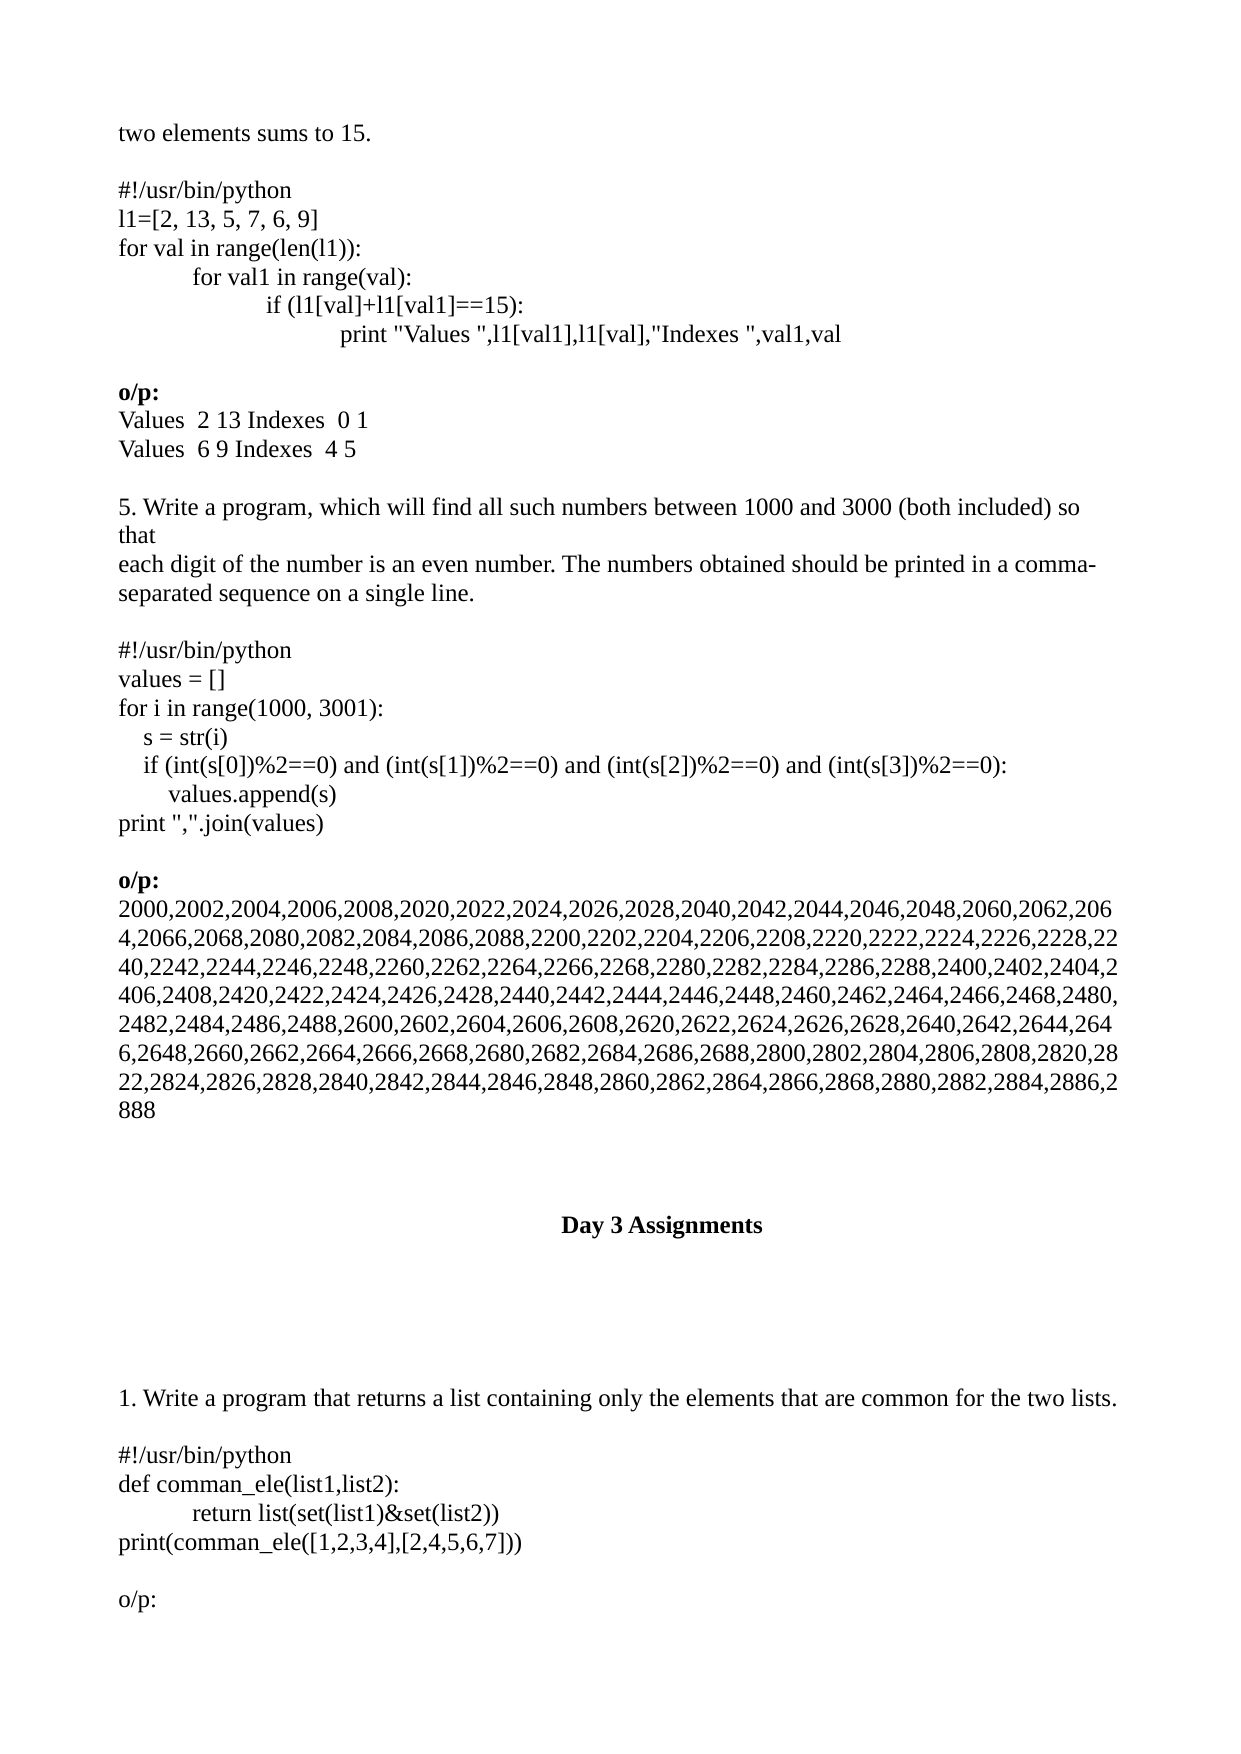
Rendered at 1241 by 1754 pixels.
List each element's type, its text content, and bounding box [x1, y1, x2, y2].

text values.append(s) [118, 779, 1122, 808]
text 2000,2002,2004,2006,2008,2020,2022,2024,2026,2028,2040,2042,2044,2046,2048,2060,2062,2064,2066,2068,2080,2082,2084,2086,2088,2200,2202,2204,2206,2208,2220,2222,2224,2226,2228,2240,2242,2244,2246,2248,2260,2262,2264,2266,2268,2280,2282,2284,2286,2288,2400,2402,2404,2406,2408,2420,2422,2424,2426,2428,2440,2442,2444,2446,2448,2460,2462,2464,2466,2468,2480,2482,2484,2486,2488,2600,2602,2604,2606,2608,2620,2622,2624,2626,2628,2640,2642,2644,2646,2648,2660,2662,2664,2666,2668,2680,2682,2684,2686,2688,2800,2802,2804,2806,2808,2820,2822,2824,2826,2828,2840,2842,2844,2846,2848,2860,2862,2864,2866,2868,2880,2882,2884,2886,2888 [118, 894, 1122, 1124]
text 1. Write a program that returns a list containing only the elements that are common for the two lists. [118, 1383, 1122, 1412]
text #!/usr/bin/python [118, 176, 1122, 204]
text Day 3 Assignments [118, 1211, 1122, 1239]
text #!/usr/bin/python [118, 1441, 1122, 1469]
text def comman_ele(list1,list2): [118, 1469, 1122, 1498]
text o/p: [118, 377, 1122, 406]
text each digit of the number is an even number. The numbers obtained should be printed in a comma- [118, 549, 1122, 578]
text 5. Write a program, which will find all such numbers between 1000 and 3000 (both included) so that [118, 492, 1122, 549]
text #!/usr/bin/python [118, 636, 1122, 664]
text two elements sums to 15. [118, 118, 1122, 147]
text return list(set(list1)&set(list2)) [118, 1498, 1122, 1527]
text l1=[2, 13, 5, 7, 6, 9] [118, 204, 1122, 233]
text if (int(s[0])%2==0) and (int(s[1])%2==0) and (int(s[2])%2==0) and (int(s[3])%2==0): [118, 751, 1122, 779]
text o/p: [118, 866, 1122, 894]
text Values 2 13 Indexes 0 1 [118, 406, 1122, 434]
text Values 6 9 Indexes 4 5 [118, 434, 1122, 463]
text for val in range(len(l1)): [118, 233, 1122, 262]
text for i in range(1000, 3001): [118, 693, 1122, 722]
text if (l1[val]+l1[val1]==15): [118, 291, 1122, 319]
text separated sequence on a single line. [118, 578, 1122, 607]
text print "Values ",l1[val1],l1[val],"Indexes ",val1,val [118, 319, 1122, 348]
text o/p: [118, 1584, 1122, 1613]
text s = str(i) [118, 722, 1122, 751]
text for val1 in range(val): [118, 262, 1122, 291]
text values = [] [118, 664, 1122, 693]
text print(comman_ele([1,2,3,4],[2,4,5,6,7])) [118, 1527, 1122, 1556]
text print ",".join(values) [118, 808, 1122, 837]
